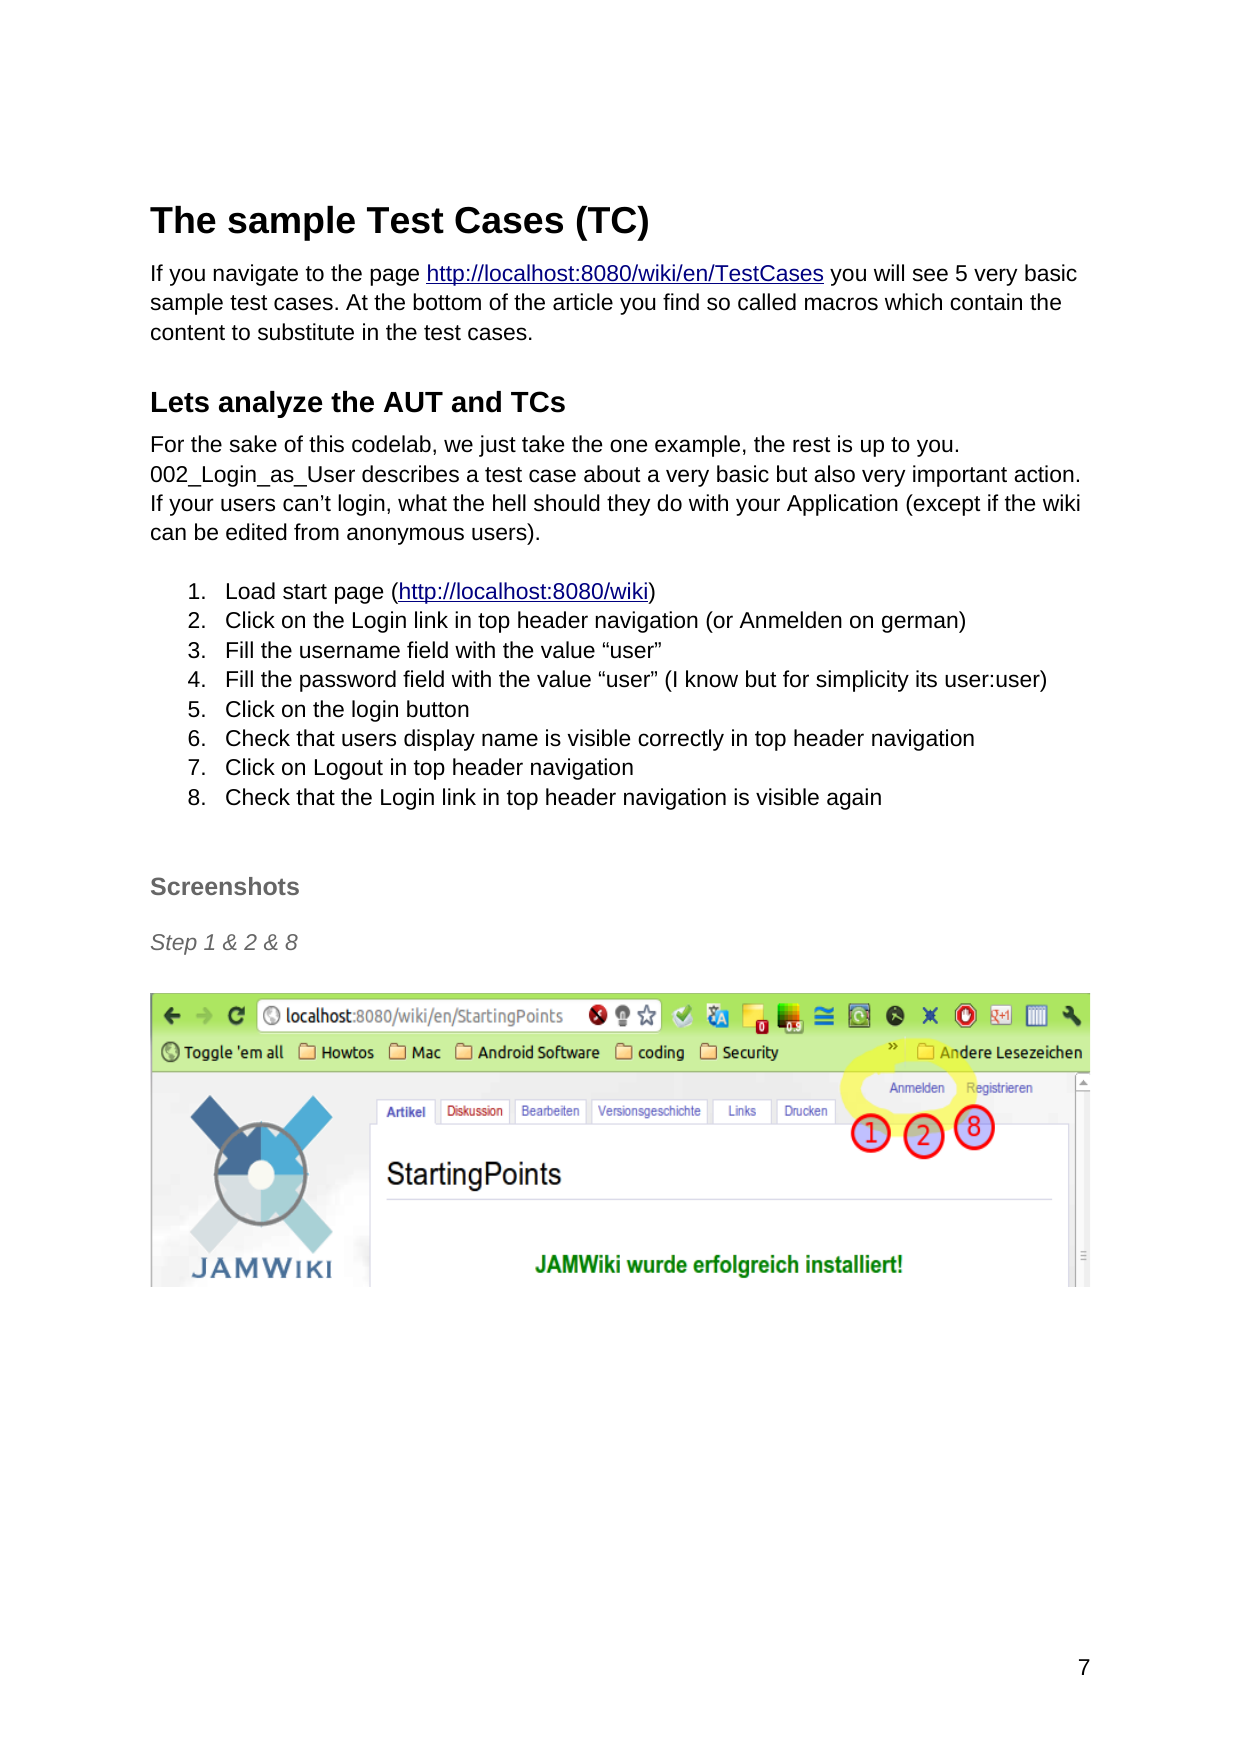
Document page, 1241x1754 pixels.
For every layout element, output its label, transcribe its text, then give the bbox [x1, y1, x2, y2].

text For the sake of this codelab, we just take the one example, the rest is up to you. [150, 432, 1090, 458]
subtitle The sample Test Cases (TC) [150, 200, 1090, 242]
list Fill the password field with the value “user” (I know but for simplicity its user:user) [187, 667, 1090, 693]
picture [150, 992, 1091, 1287]
text If your users can’t login, what the hell should they do with your Application (except if the wiki can be edited from anonymous users). [150, 491, 1090, 546]
list Fill the username field with the value “user” [187, 638, 1090, 663]
list Load start page (http://localhost:8080/wiki) [187, 579, 1090, 604]
subtitle Screenshots [150, 872, 1090, 900]
subtitle Step 1 & 2 & 8 [150, 929, 1090, 955]
text 002_Login_as_User describes a test case about a very basic but also very important action. [150, 461, 1090, 487]
list Check that users display name is visible correctly in top header navigation [187, 726, 1090, 751]
list Click on the login button [187, 696, 1090, 722]
list Click on Logout in top header navigation [187, 755, 1090, 781]
list Click on the Login link in top header navigation (or Anmelden on german) [187, 608, 1090, 634]
list Check that the Login link in top header navigation is visible again [187, 784, 1090, 810]
text If you navigate to the page http://localhost:8080/wiki/en/TestCases you will see 5 very basic sample test cases. At the bottom of the article you find so called macros which contain the content to substitute in the test cases. [150, 261, 1090, 345]
subtitle Lets analyze the AUT and TCs [150, 386, 1090, 419]
